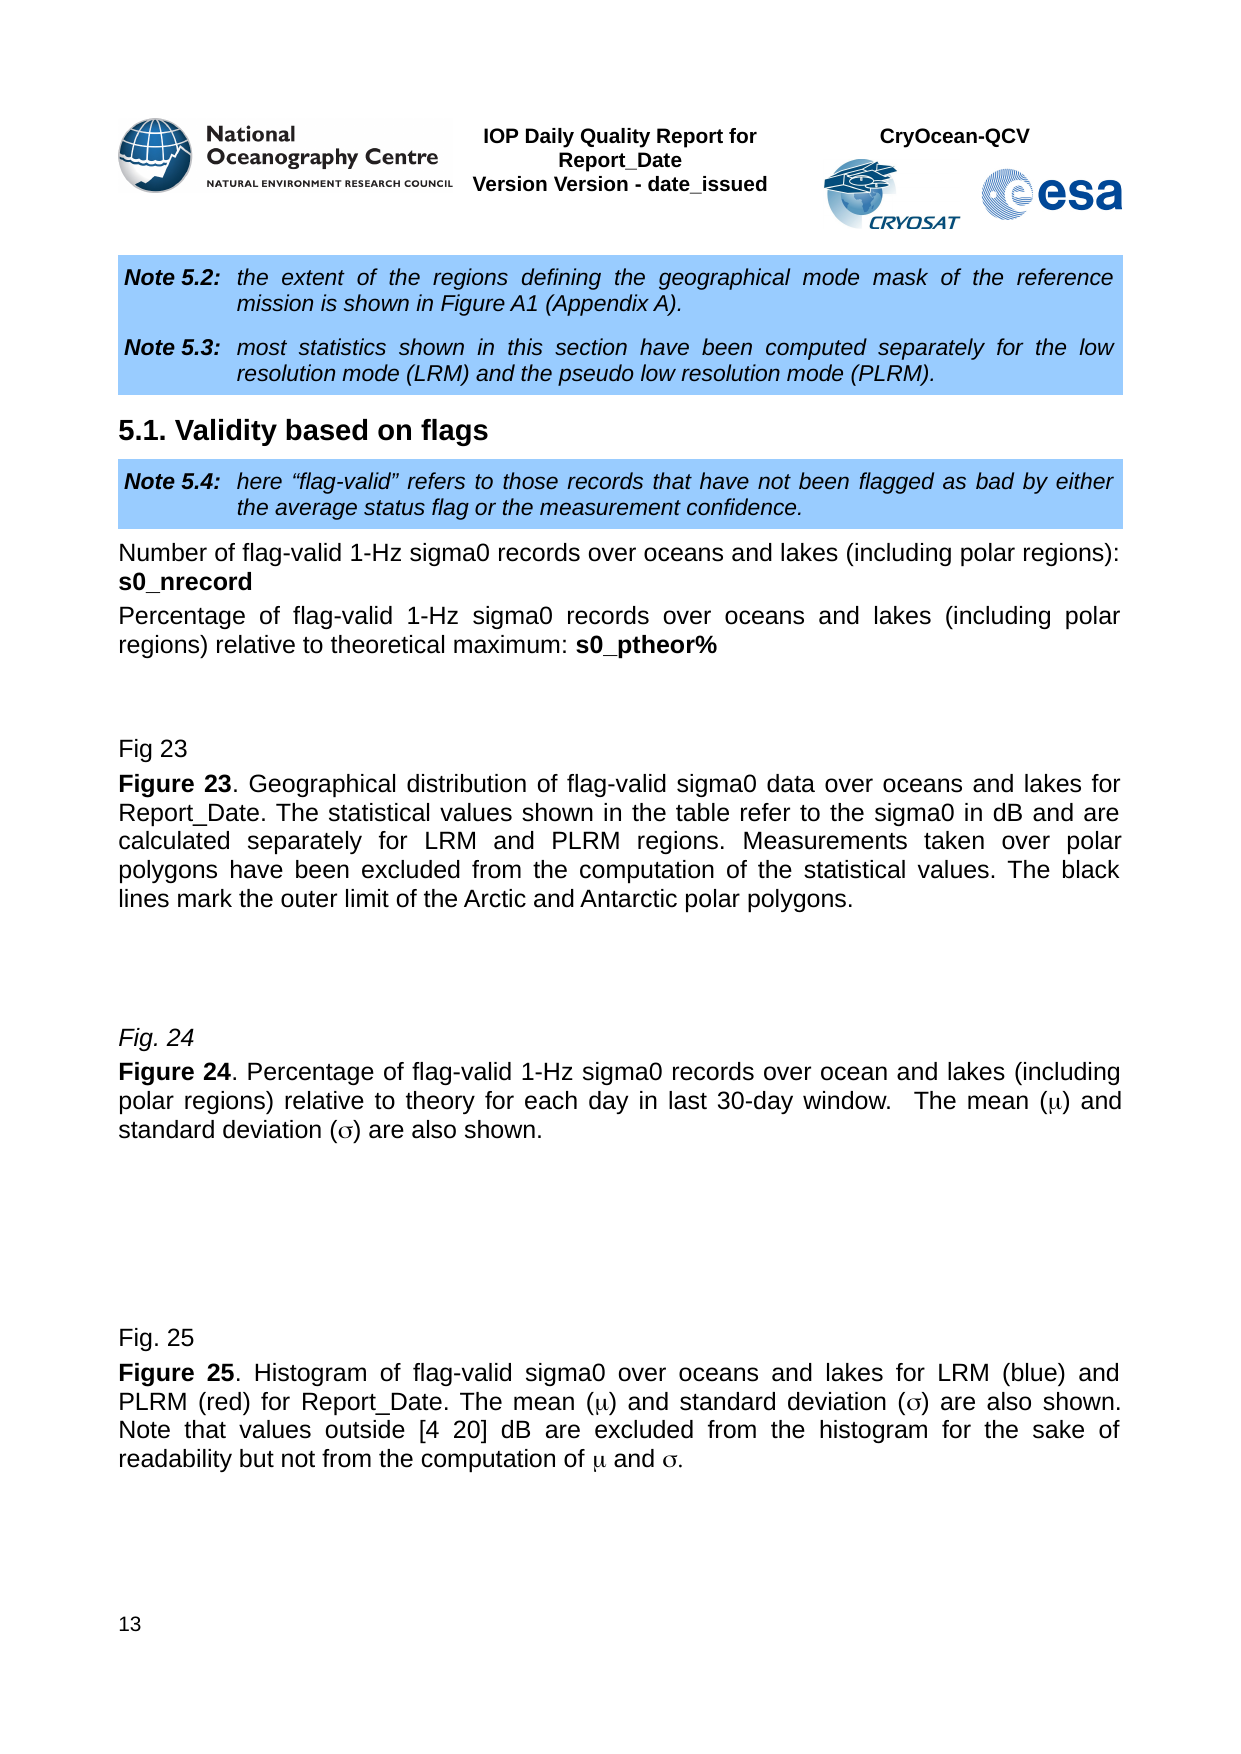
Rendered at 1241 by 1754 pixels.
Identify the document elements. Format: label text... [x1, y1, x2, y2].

table_cell the extent of the regions defining the geographical mode mask of the reference mission is shown in Figure A1 (Appendix A). [231, 255, 1123, 325]
table_header Note 5.4: [118, 459, 231, 529]
table_cell most statistics shown in this section have been computed separately for the low resolution mode (LRM) and the pseudo low resolution mode (PLRM). [231, 325, 1123, 395]
text 5.1. Validity based on flags [118, 413, 1122, 447]
table_cell Note 5.3: [118, 325, 231, 395]
text Fig 23 [118, 734, 1122, 763]
text Figure 23. Geographical distribution of flag-valid sigma0 data over oceans and lakes for Report_Date. The statistical values shown in the table refer to the sigma0 in dB and are calculated separately for LRM and PLRM regions. Measurements taken over polar polygons have been excluded from the computation of the statistical values. The black lines mark the outer limit of the Arctic and Antarctic polar polygons. [118, 769, 1122, 912]
picture [118, 118, 453, 193]
text Percentage of flag-valid 1-Hz sigma0 records over oceans and lakes (including polar regions) relative to theoretical maximum: s0_ptheor% [118, 601, 1122, 659]
text Figure 25. Histogram of flag-valid sigma0 over oceans and lakes for LRM (blue) and PLRM (red) for Report_Date. The mean (μ) and standard deviation (σ) are also shown. Note that values outside [4 20] dB are excluded from the histogram for the sake of readability but not from the computation of μ and σ. [118, 1358, 1122, 1473]
picture [981, 167, 1123, 220]
text Figure 24. Percentage of flag-valid 1-Hz sigma0 records over ocean and lakes (including polar regions) relative to theory for each day in last 30-day window. The mean (μ) and standard deviation (σ) are also shown. [118, 1057, 1122, 1144]
table_header here “flag-valid” refers to those records that have not been flagged as bad by either the average status flag or the measurement confidence. [231, 459, 1123, 529]
table_cell Note 5.2: [118, 255, 231, 325]
text Fig. 24 [118, 1022, 1122, 1051]
text Number of flag-valid 1-Hz sigma0 records over oceans and lakes (including polar regions): s0_nrecord [118, 538, 1122, 595]
picture [823, 159, 961, 229]
text Fig. 25 [118, 1323, 1122, 1352]
